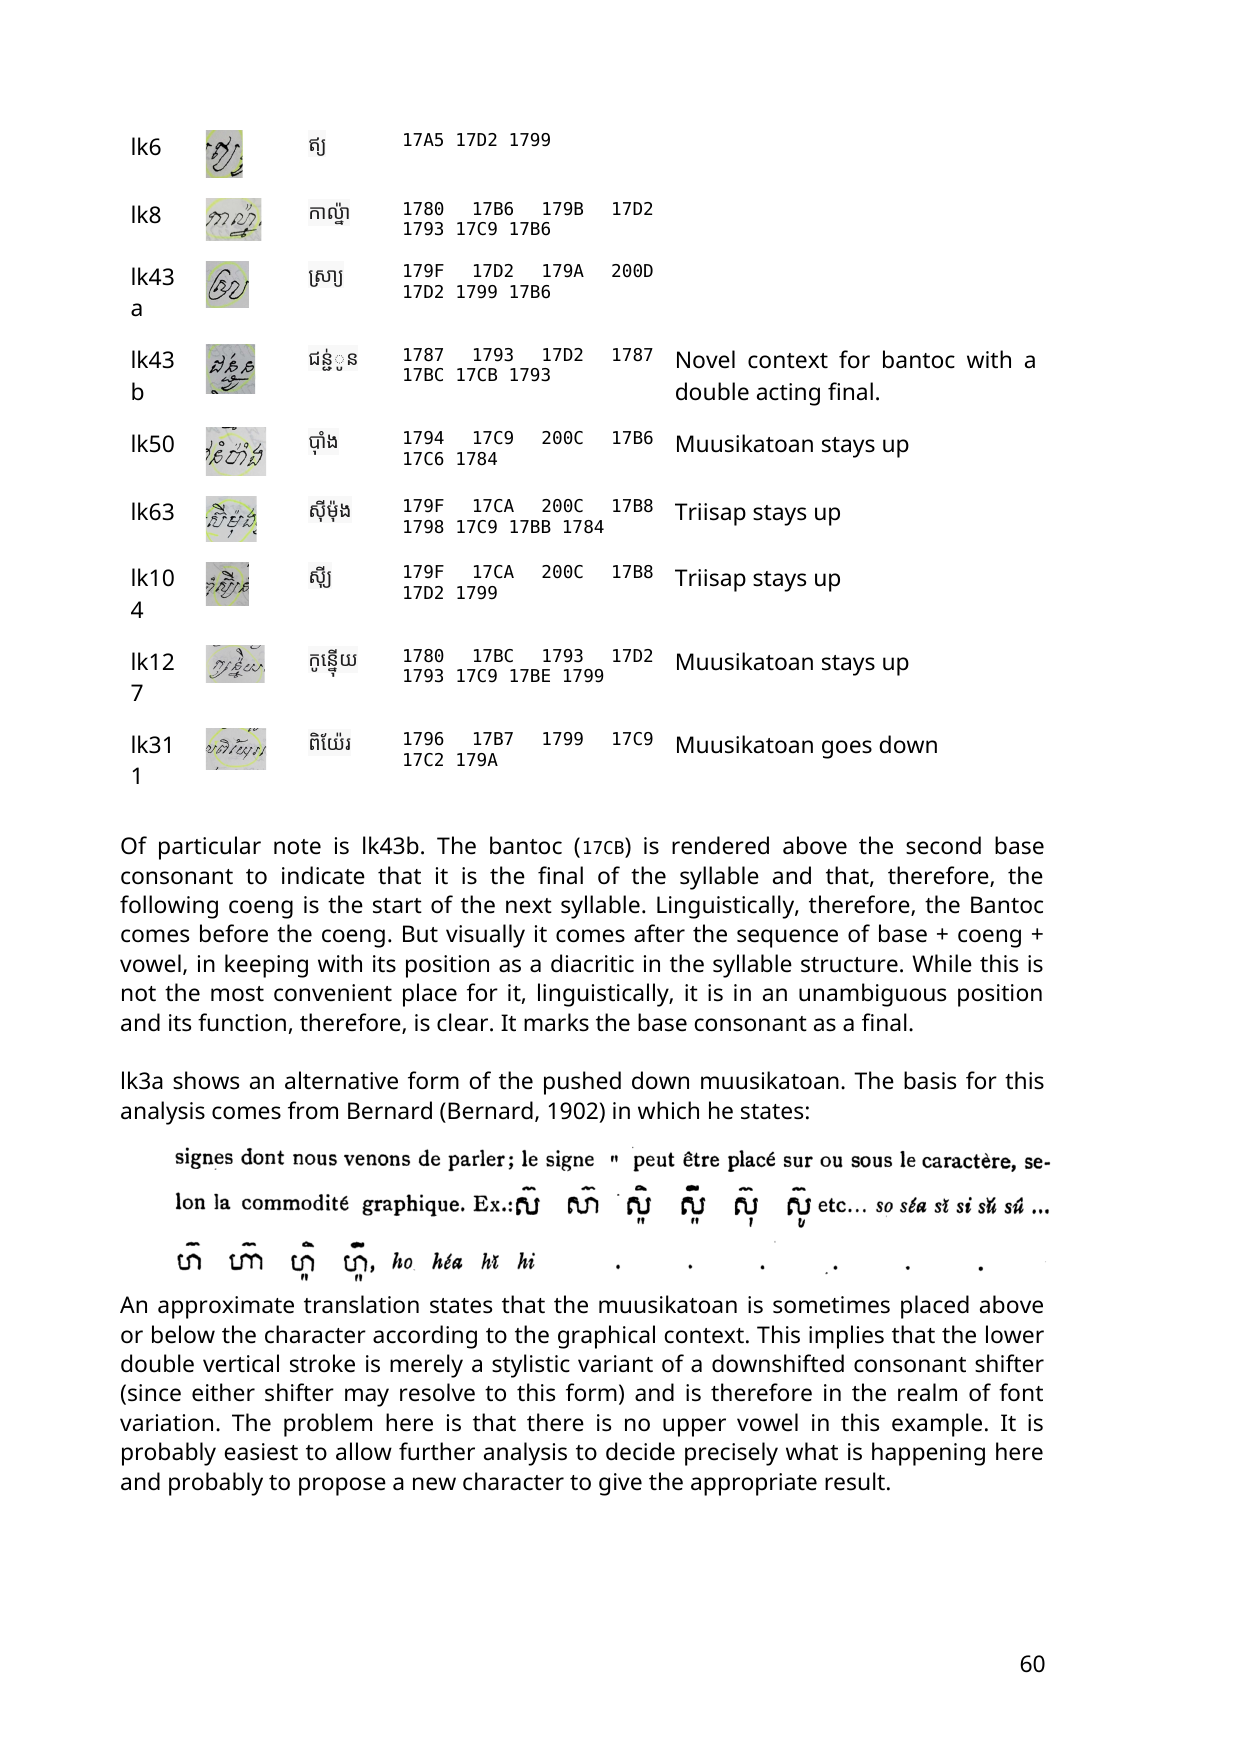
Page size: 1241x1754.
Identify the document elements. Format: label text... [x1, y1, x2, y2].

table_cell 17A5 17D2 1799 [391, 120, 664, 188]
table_cell lk311 [120, 719, 195, 802]
table_cell 1787 1793 17D2 1787 17BC 17CB 1793 [391, 334, 664, 417]
table_cell lk50 [120, 418, 195, 486]
table_cell កាល្ន៉ា [298, 188, 391, 251]
table_cell ប៉ាំង [298, 418, 391, 486]
table_cell 1780 17B6 179B 17D2 1793 17C9 17B6 [391, 188, 664, 251]
table_cell [195, 334, 298, 417]
table_cell lk8 [120, 188, 195, 251]
table_cell [195, 188, 298, 251]
table_cell [195, 251, 298, 334]
table_cell Muusikatoan stays up [664, 635, 1048, 718]
table_cell ស្រា្យ [298, 251, 391, 334]
table_cell ឥ្យ [298, 120, 391, 188]
text An approximate translation states that the muusikatoan is sometimes placed above or below the character according to the graphical context. This implies that the lower double vertical stroke is merely a stylistic variant of a downshifted consonant shifter (since either shifter may resolve to this form) and is therefore in the realm of font variation. The problem here is that there is no upper vowel in this example. It is probably easiest to allow further analysis to decide precisely what is happening here and probably to propose a new character to give the appropriate result. [120, 1125, 1046, 1496]
picture [205, 496, 257, 542]
table_cell Triisap stays up [664, 486, 1048, 552]
table_cell Muusikatoan goes down [664, 719, 1048, 802]
table_cell កូន្ន៉ើយ [298, 635, 391, 718]
table_cell [195, 486, 298, 552]
table_cell 1780 17BC 1793 17D2 1793 17C9 17BE 1799 [391, 635, 664, 718]
table_cell 179F 17CA 200C 17B8 1798 17C9 17BB 1784 [391, 486, 664, 552]
picture [205, 562, 249, 606]
table_cell ជន់្ជូន [298, 334, 391, 417]
table_cell [195, 719, 298, 802]
table_cell 1796 17B7 1799 17C9 17C2 179A [391, 719, 664, 802]
table_cell 1794 17C9 200C 17B6 17C6 1784 [391, 418, 664, 486]
table_cell Muusikatoan stays up [664, 418, 1048, 486]
table_cell lk127 [120, 635, 195, 718]
picture [205, 261, 249, 308]
table_cell [664, 188, 1048, 251]
table_cell ស៊ី្យ [298, 552, 391, 635]
table_cell lk63 [120, 486, 195, 552]
picture [205, 427, 267, 476]
text lk3a shows an alternative form of the pushed down muusikatoan. The basis for this analysis comes from Bernard (Bernard, 1902) in which he states: [120, 1066, 1046, 1125]
table_cell 179F 17CA 200C 17B8 17D2 1799 [391, 552, 664, 635]
table_cell lk104 [120, 552, 195, 635]
table_cell [195, 635, 298, 718]
table_cell lk6 [120, 120, 195, 188]
picture [205, 344, 256, 394]
table_cell lk43b [120, 334, 195, 417]
table_cell [195, 418, 298, 486]
table_cell Triisap stays up [664, 552, 1048, 635]
table_cell [664, 120, 1048, 188]
table_cell [195, 552, 298, 635]
picture [205, 728, 267, 770]
table_cell ស៊ីម៉ុង [298, 486, 391, 552]
table_cell [664, 251, 1048, 334]
table_cell [195, 120, 298, 188]
picture [205, 198, 262, 241]
table_cell lk43a [120, 251, 195, 334]
picture [122, 1132, 1122, 1257]
picture [205, 645, 265, 683]
table_cell Novel context for bantoc with a double acting final. [664, 334, 1048, 417]
picture [205, 130, 243, 178]
text Of particular note is lk43b. The bantoc (17CB) is rendered above the second base consonant to indicate that it is the final of the syllable and that, therefore, the following coeng is the start of the next syllable. Linguistically, therefore, the Bantoc comes before the coeng. But visually it comes after the sequence of base + coeng + vowel, in keeping with its position as a diacritic in the syllable structure. While this is not the most convenient place for it, linguistically, it is in an unambiguous position and its function, therefore, is clear. It marks the base consonant as a final. [120, 831, 1046, 1037]
table_cell 179F 17D2 179A 200D 17D2 1799 17B6 [391, 251, 664, 334]
table_cell ពិយ៉ែរ [298, 719, 391, 802]
